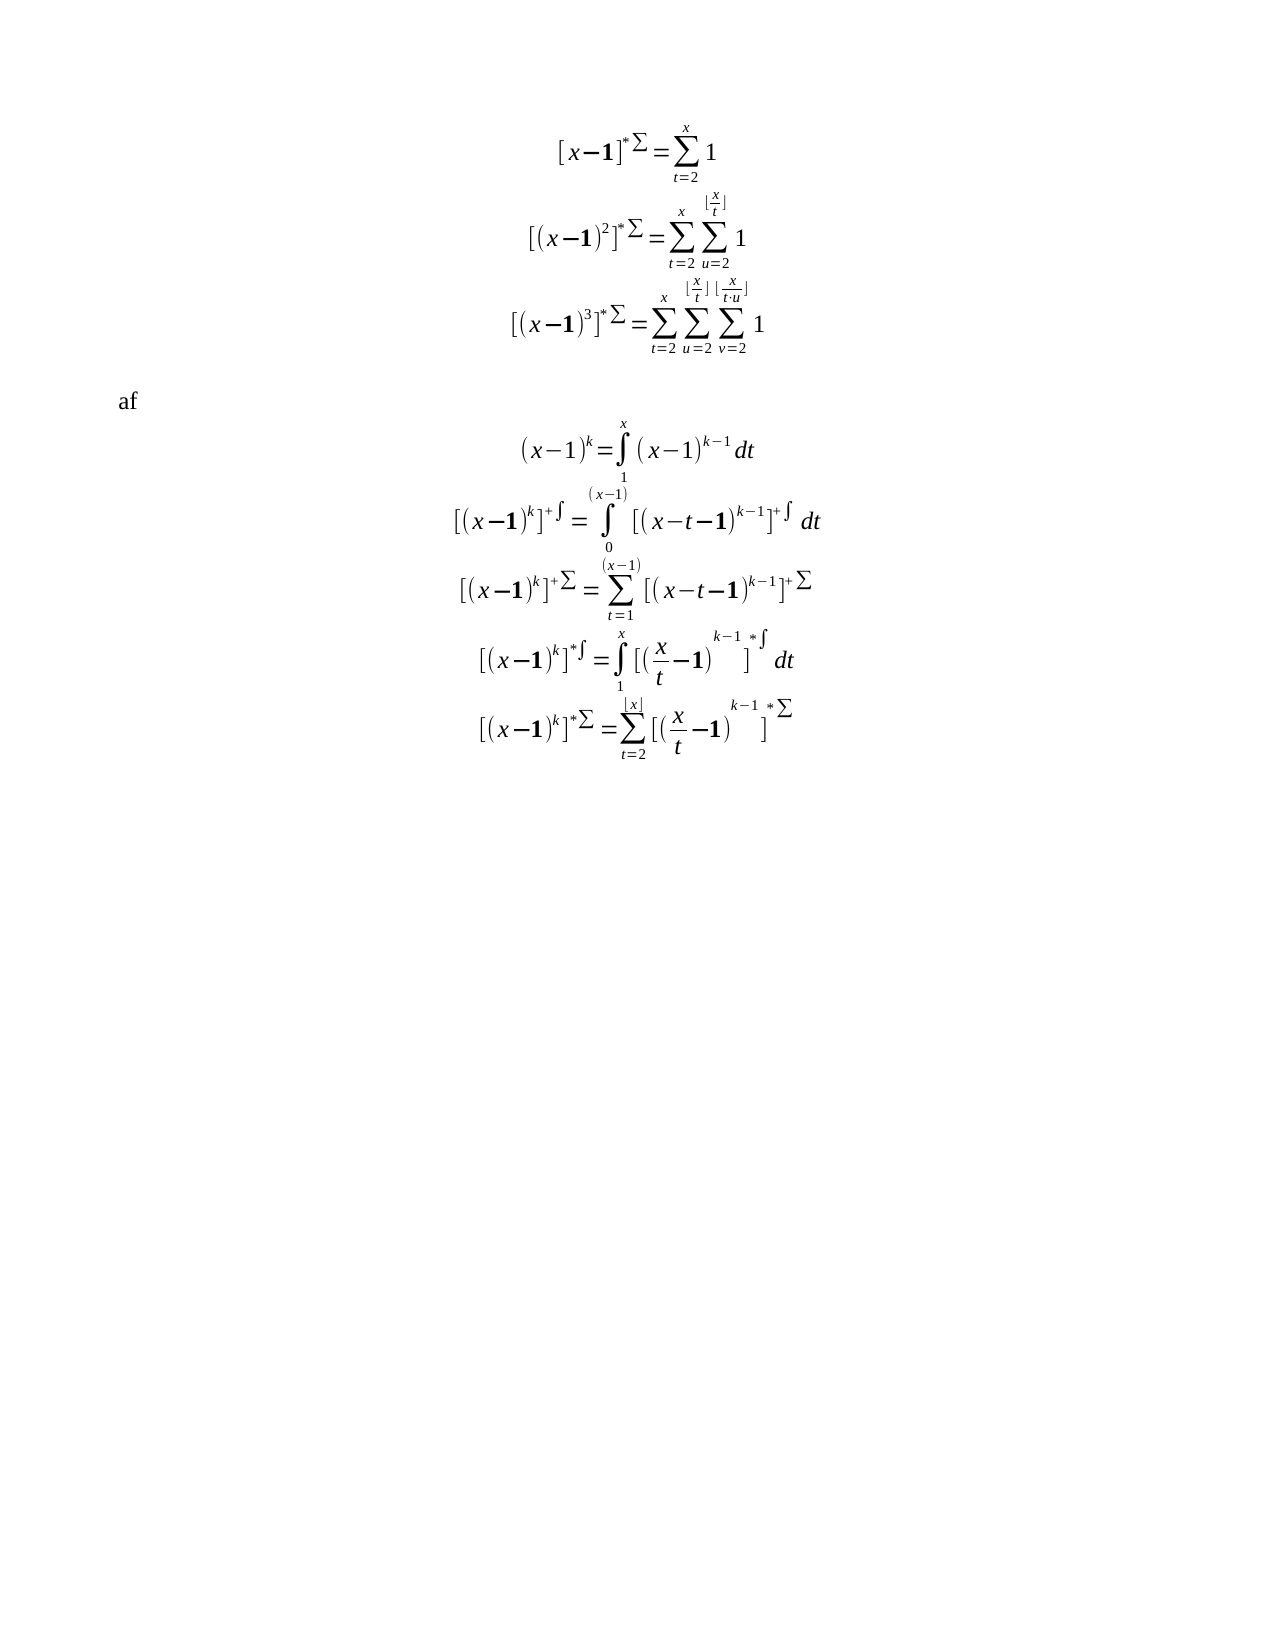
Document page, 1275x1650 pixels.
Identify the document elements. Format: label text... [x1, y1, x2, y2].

text af [118, 386, 1157, 415]
